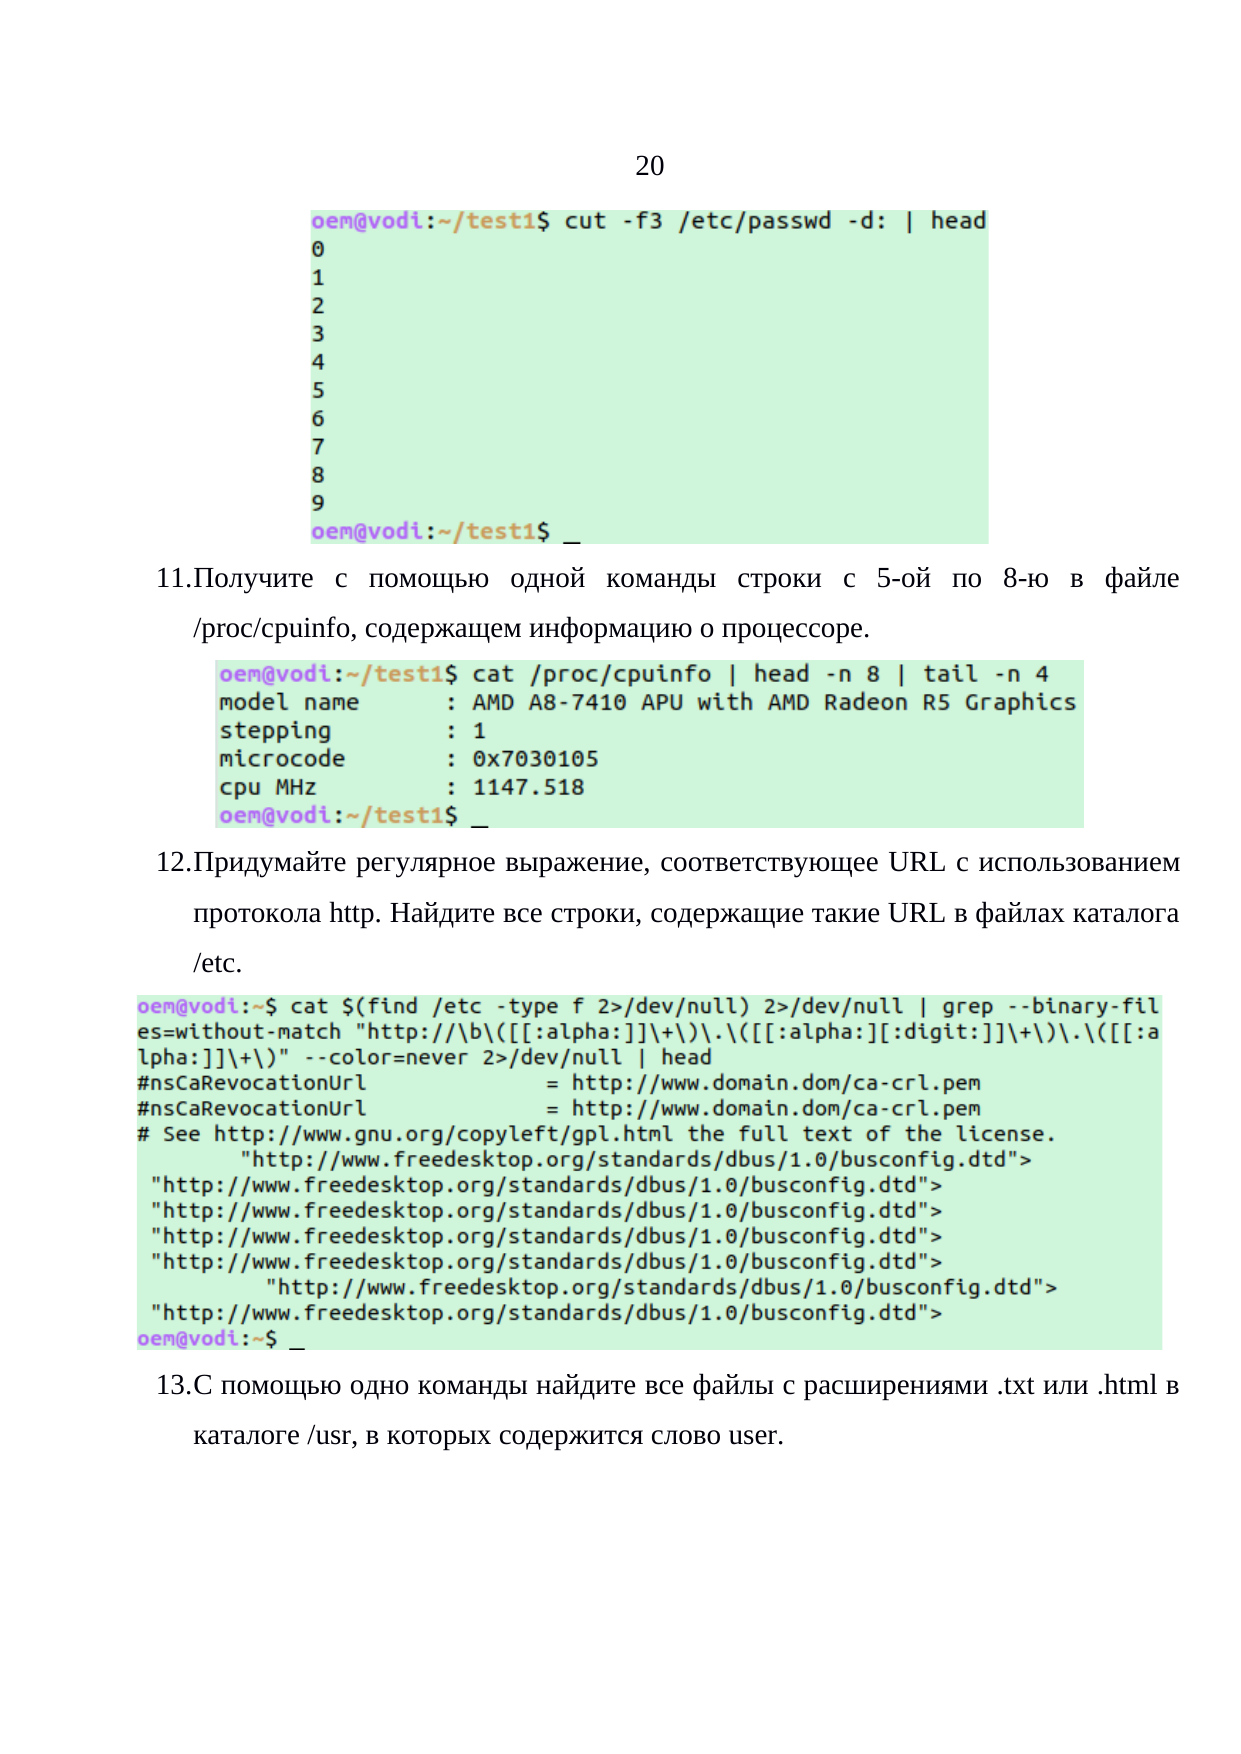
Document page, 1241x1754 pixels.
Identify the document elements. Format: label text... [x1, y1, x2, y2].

list Получите с помощью одной команды строки с 5-ой по 8-ю в файле /proc/cpuinfo, содержащем информацию о процессоре. [156, 211, 1181, 644]
list Придумайте регулярное выражение, соответствующее URL с использованием протокола http. Найдите все строки, содержащие такие URL в файлах каталога /etc. [156, 661, 1181, 979]
list С помощью одно команды найдите все файлы с расширениями .txt или .html в каталоге /usr, в которых содержится слово user. [156, 996, 1181, 1451]
picture [215, 660, 1084, 828]
picture [310, 210, 989, 544]
picture [136, 995, 1163, 1350]
